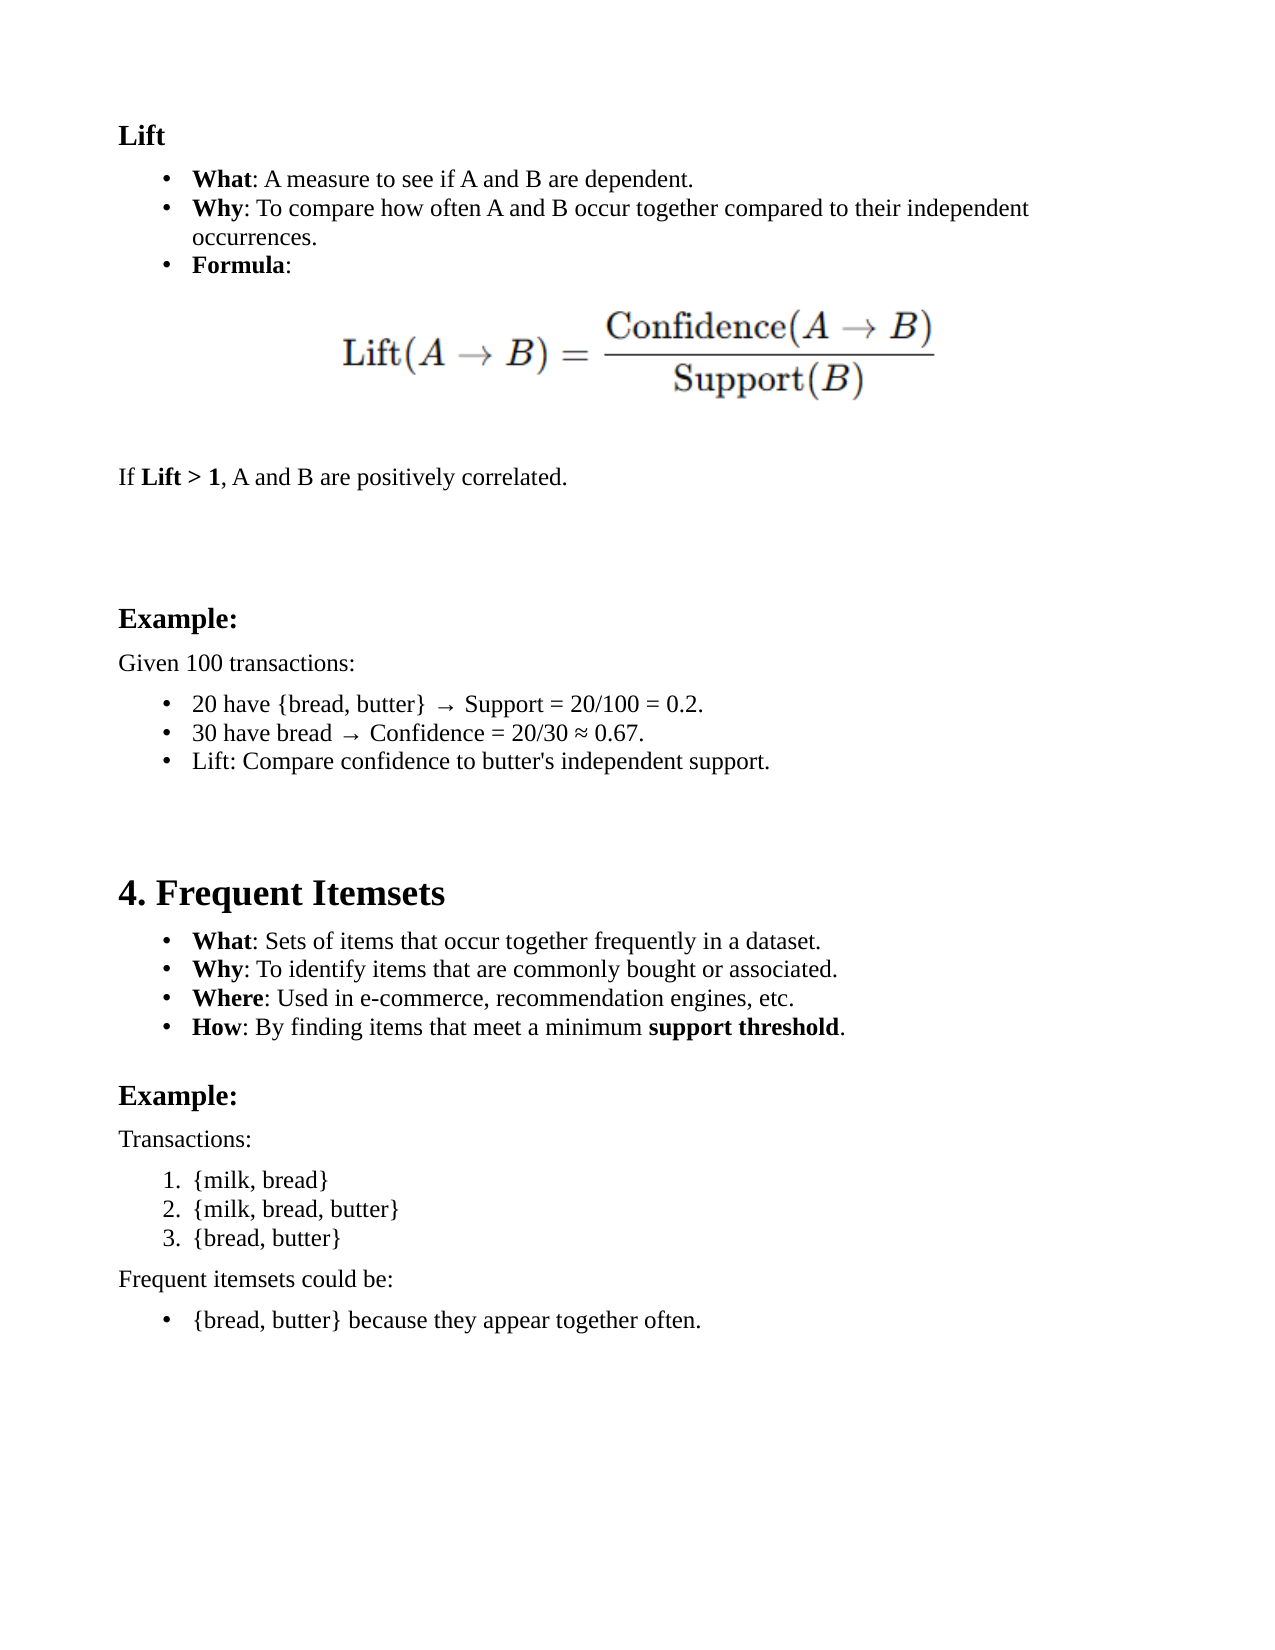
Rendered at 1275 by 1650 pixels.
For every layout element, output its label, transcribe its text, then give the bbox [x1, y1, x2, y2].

list What: Sets of items that occur together frequently in a dataset. [162, 926, 1157, 954]
subtitle 4. Frequent Itemsets [118, 870, 1157, 913]
subtitle Example: [118, 602, 1157, 635]
list What: A measure to see if A and B are dependent. [162, 164, 1157, 193]
list {milk, bread} [162, 1166, 1157, 1194]
list Where: Used in e-commerce, recommendation engines, etc. [162, 983, 1157, 1012]
subtitle Lift [118, 118, 1157, 152]
list {bread, butter} because they appear together often. [162, 1306, 1157, 1334]
list Why: To identify items that are commonly bought or associated. [162, 954, 1157, 983]
text Given 100 transactions: [118, 648, 1157, 676]
list {milk, bread, butter} [162, 1194, 1157, 1223]
text Frequent itemsets could be: [118, 1264, 1157, 1293]
list Formula: [162, 250, 1157, 279]
list 20 have {bread, butter} → Support = 20/100 = 0.2. [162, 689, 1157, 718]
list Why: To compare how often A and B occur together compared to their independent occurrences. [162, 193, 1157, 250]
text Transactions: [118, 1124, 1157, 1153]
list 30 have bread → Confidence = 20/30 ≈ 0.67. [162, 718, 1157, 746]
text If Lift > 1, A and B are positively correlated. [118, 462, 1157, 490]
list Lift: Compare confidence to butter's independent support. [162, 746, 1157, 775]
picture [328, 291, 947, 405]
subtitle Example: [118, 1078, 1157, 1112]
list {bread, butter} [162, 1223, 1157, 1252]
list How: By finding items that meet a minimum support threshold. [162, 1012, 1157, 1041]
